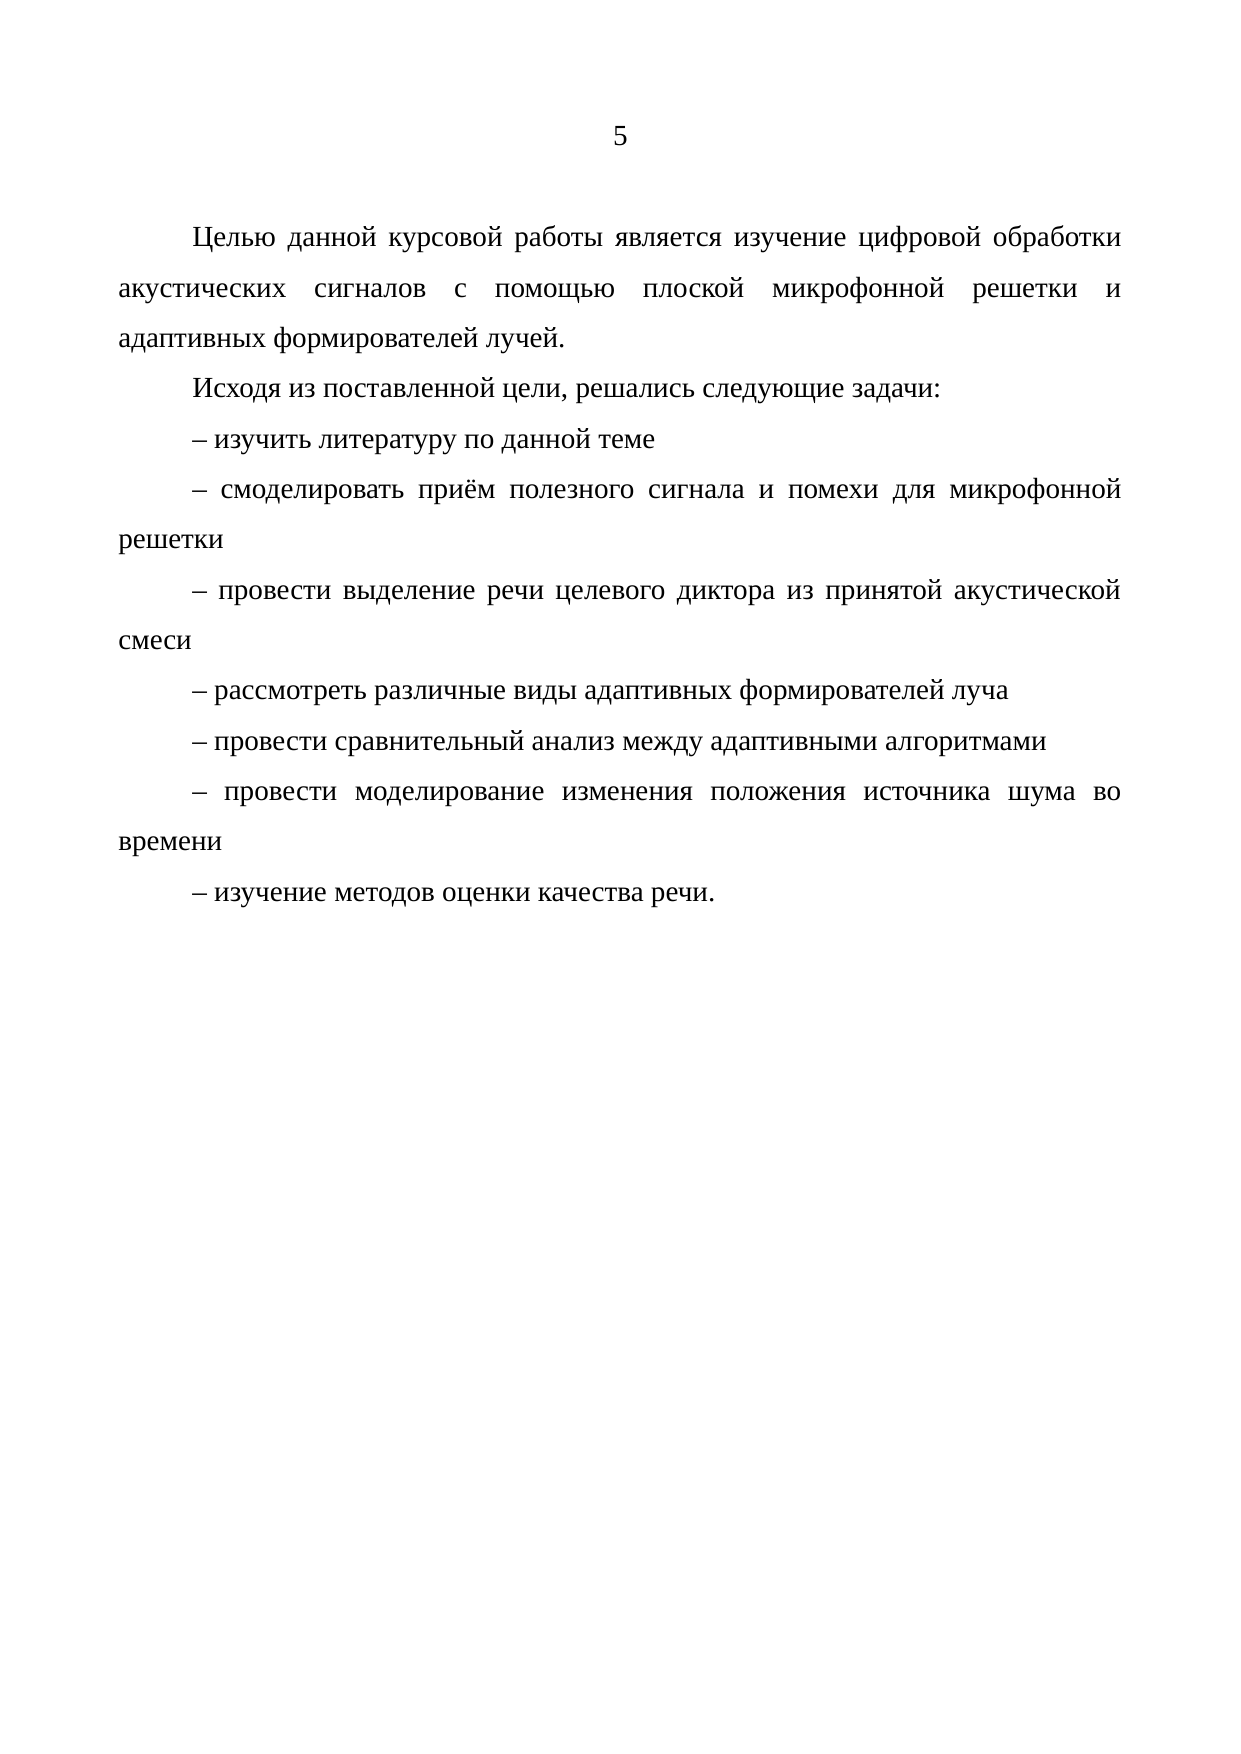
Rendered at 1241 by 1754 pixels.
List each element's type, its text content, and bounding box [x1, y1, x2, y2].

text – провести выделение речи целевого диктора из принятой акустической смеси [118, 572, 1122, 656]
text – смоделировать приём полезного сигнала и помехи для микрофонной решетки [118, 471, 1122, 555]
text – рассмотреть различные виды адаптивных формирователей луча [118, 672, 1122, 706]
text – изучить литературу по данной теме [118, 421, 1122, 454]
text Исходя из поставленной цели, решались следующие задачи: [118, 371, 1122, 404]
text Целью данной курсовой работы является изучение цифровой обработки акустических сигналов с помощью плоской микрофонной решетки и адаптивных формирователей лучей. [118, 219, 1122, 354]
text – провести моделирование изменения положения источника шума во времени [118, 773, 1122, 857]
text – изучение методов оценки качества речи. [118, 874, 1122, 907]
text – провести сравнительный анализ между адаптивными алгоритмами [118, 723, 1122, 756]
